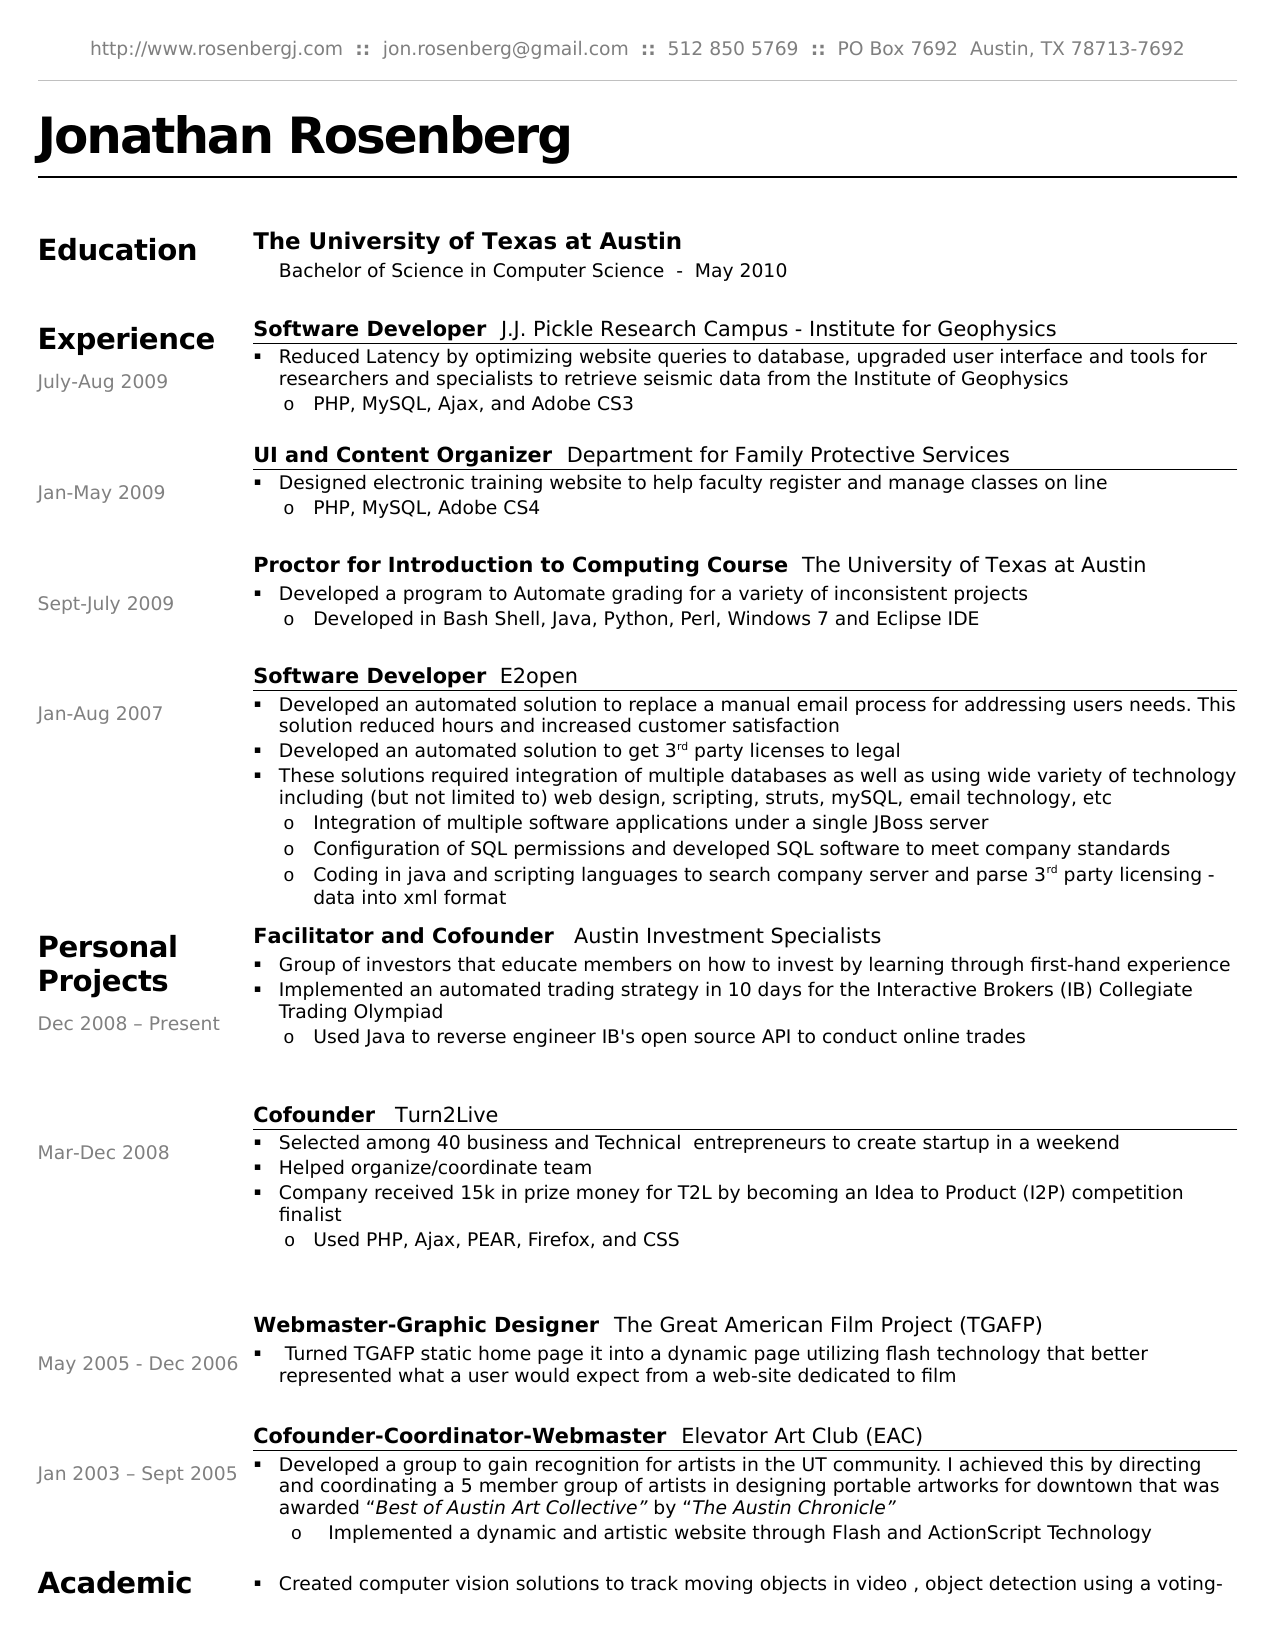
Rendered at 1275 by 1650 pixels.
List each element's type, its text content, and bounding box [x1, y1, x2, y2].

table_cell Created computer vision solutions to track moving objects in video , object detection using a voting-based Generalized Hough , an image stitcher that automatically creates an image mosaic, and seam carving for content- aware image resizing Multi-threaded and parallel "Map/Reduce" paradigm used in large cluster-scale search engines Implemented GPU Quick Sort algorithm in CUDA RSA encryption and decrypt (java) Data File Lempel-Ziv compression and decompression (java) Exploiting then Preventing Stack Buffer overflow in LC-3 recursive functions [253, 1548, 1237, 1600]
table_cell UI and Content Organizer Department for Family Protective Services Designed electronic training website to help faculty register and manage classes on line PHP, MySQL, Adobe CS4 [253, 430, 1237, 469]
table_cell Jan-May 2009 [38, 430, 253, 541]
table_cell Proctor for Introduction to Computing Course The University of Texas at Austin Developed a program to Automate grading for a variety of inconsistent projects Developed in Bash Shell, Java, Python, Perl, Windows 7 and Eclipse IDE [253, 541, 1237, 652]
table_cell Cofounder-Coordinator-Webmaster Elevator Art Club (EAC) Developed a group to gain recognition for artists in the UT community. I achieved this by directing and coordinating a 5 member group of artists in designing portable artworks for downtown that was awarded “Best of Austin Art Collective” by “The Austin Chronicle” Implemented a dynamic and artistic website through Flash and ActionScript Technology [253, 1412, 1237, 1450]
title Jonathan Rosenberg [37, 107, 1237, 178]
table_cell Personal Projects Dec 2008 – Present [38, 912, 253, 1090]
table_cell Software Developer E2open Developed an automated solution to replace a manual email process for addressing users needs. This solution reduced hours and increased customer satisfaction Developed an automated solution to get 3rd party licenses to legal These solutions required integration of multiple databases as well as using wide variety of technology including (but not limited to) web design, scripting, struts, mySQL, email technology, etc Integration of multiple software applications under a single JBoss server Configuration of SQL permissions and developed SQL software to meet company standards Coding in java and scripting languages to search company server and parse 3rd party licensing - data into xml format [253, 691, 1237, 912]
table_cell May 2005 - Dec 2006 [38, 1301, 253, 1412]
table_cell Webmaster-Graphic Designer The Great American Film Project (TGAFP) Turned TGAFP static home page it into a dynamic page utilizing flash technology that better represented what a user would expect from a web-site dedicated to film [253, 1301, 1237, 1412]
table_header Education [38, 216, 253, 304]
table_cell Jan 2003 – Sept 2005 [38, 1412, 253, 1548]
table_cell Academic [38, 1548, 253, 1600]
table_cell UI and Content Organizer Department for Family Protective Services Designed electronic training website to help faculty register and manage classes on line PHP, MySQL, Adobe CS4 [253, 470, 1237, 541]
table_cell Cofounder Turn2Live Selected among 40 business and Technical entrepreneurs to create startup in a weekend Helped organize/coordinate team Company received 15k in prize money for T2L by becoming an Idea to Product (I2P) competition finalist Used PHP, Ajax, PEAR, Firefox, and CSS [253, 1090, 1237, 1129]
table_cell Mar-Dec 2008 [38, 1090, 253, 1301]
table_cell Software Developer J.J. Pickle Research Campus - Institute for Geophysics Reduced Latency by optimizing website queries to database, upgraded user interface and tools for researchers and specialists to retrieve seismic data from the Institute of Geophysics PHP, MySQL, Ajax, and Adobe CS3 [253, 305, 1237, 343]
table_cell Cofounder-Coordinator-Webmaster Elevator Art Club (EAC) Developed a group to gain recognition for artists in the UT community. I achieved this by directing and coordinating a 5 member group of artists in designing portable artworks for downtown that was awarded “Best of Austin Art Collective” by “The Austin Chronicle” Implemented a dynamic and artistic website through Flash and ActionScript Technology [253, 1451, 1237, 1548]
table_cell Cofounder Turn2Live Selected among 40 business and Technical entrepreneurs to create startup in a weekend Helped organize/coordinate team Company received 15k in prize money for T2L by becoming an Idea to Product (I2P) competition finalist Used PHP, Ajax, PEAR, Firefox, and CSS [253, 1130, 1237, 1301]
table_cell Software Developer J.J. Pickle Research Campus - Institute for Geophysics Reduced Latency by optimizing website queries to database, upgraded user interface and tools for researchers and specialists to retrieve seismic data from the Institute of Geophysics PHP, MySQL, Ajax, and Adobe CS3 [253, 344, 1237, 430]
table_cell Software Developer E2open Developed an automated solution to replace a manual email process for addressing users needs. This solution reduced hours and increased customer satisfaction Developed an automated solution to get 3rd party licenses to legal These solutions required integration of multiple databases as well as using wide variety of technology including (but not limited to) web design, scripting, struts, mySQL, email technology, etc Integration of multiple software applications under a single JBoss server Configuration of SQL permissions and developed SQL software to meet company standards Coding in java and scripting languages to search company server and parse 3rd party licensing - data into xml format [253, 652, 1237, 690]
table_cell Sept-July 2009 [38, 541, 253, 652]
table_header The University of Texas at Austin Bachelor of Science in Computer Science - May 2010 [253, 216, 1237, 304]
table_cell Experience July-Aug 2009 [38, 305, 253, 430]
table_cell Jan-Aug 2007 [38, 652, 253, 912]
table_cell Facilitator and Cofounder Austin Investment Specialists Group of investors that educate members on how to invest by learning through first-hand experience Implemented an automated trading strategy in 10 days for the Interactive Brokers (IB) Collegiate Trading Olympiad Used Java to reverse engineer IB's open source API to conduct online trades [253, 912, 1237, 1090]
